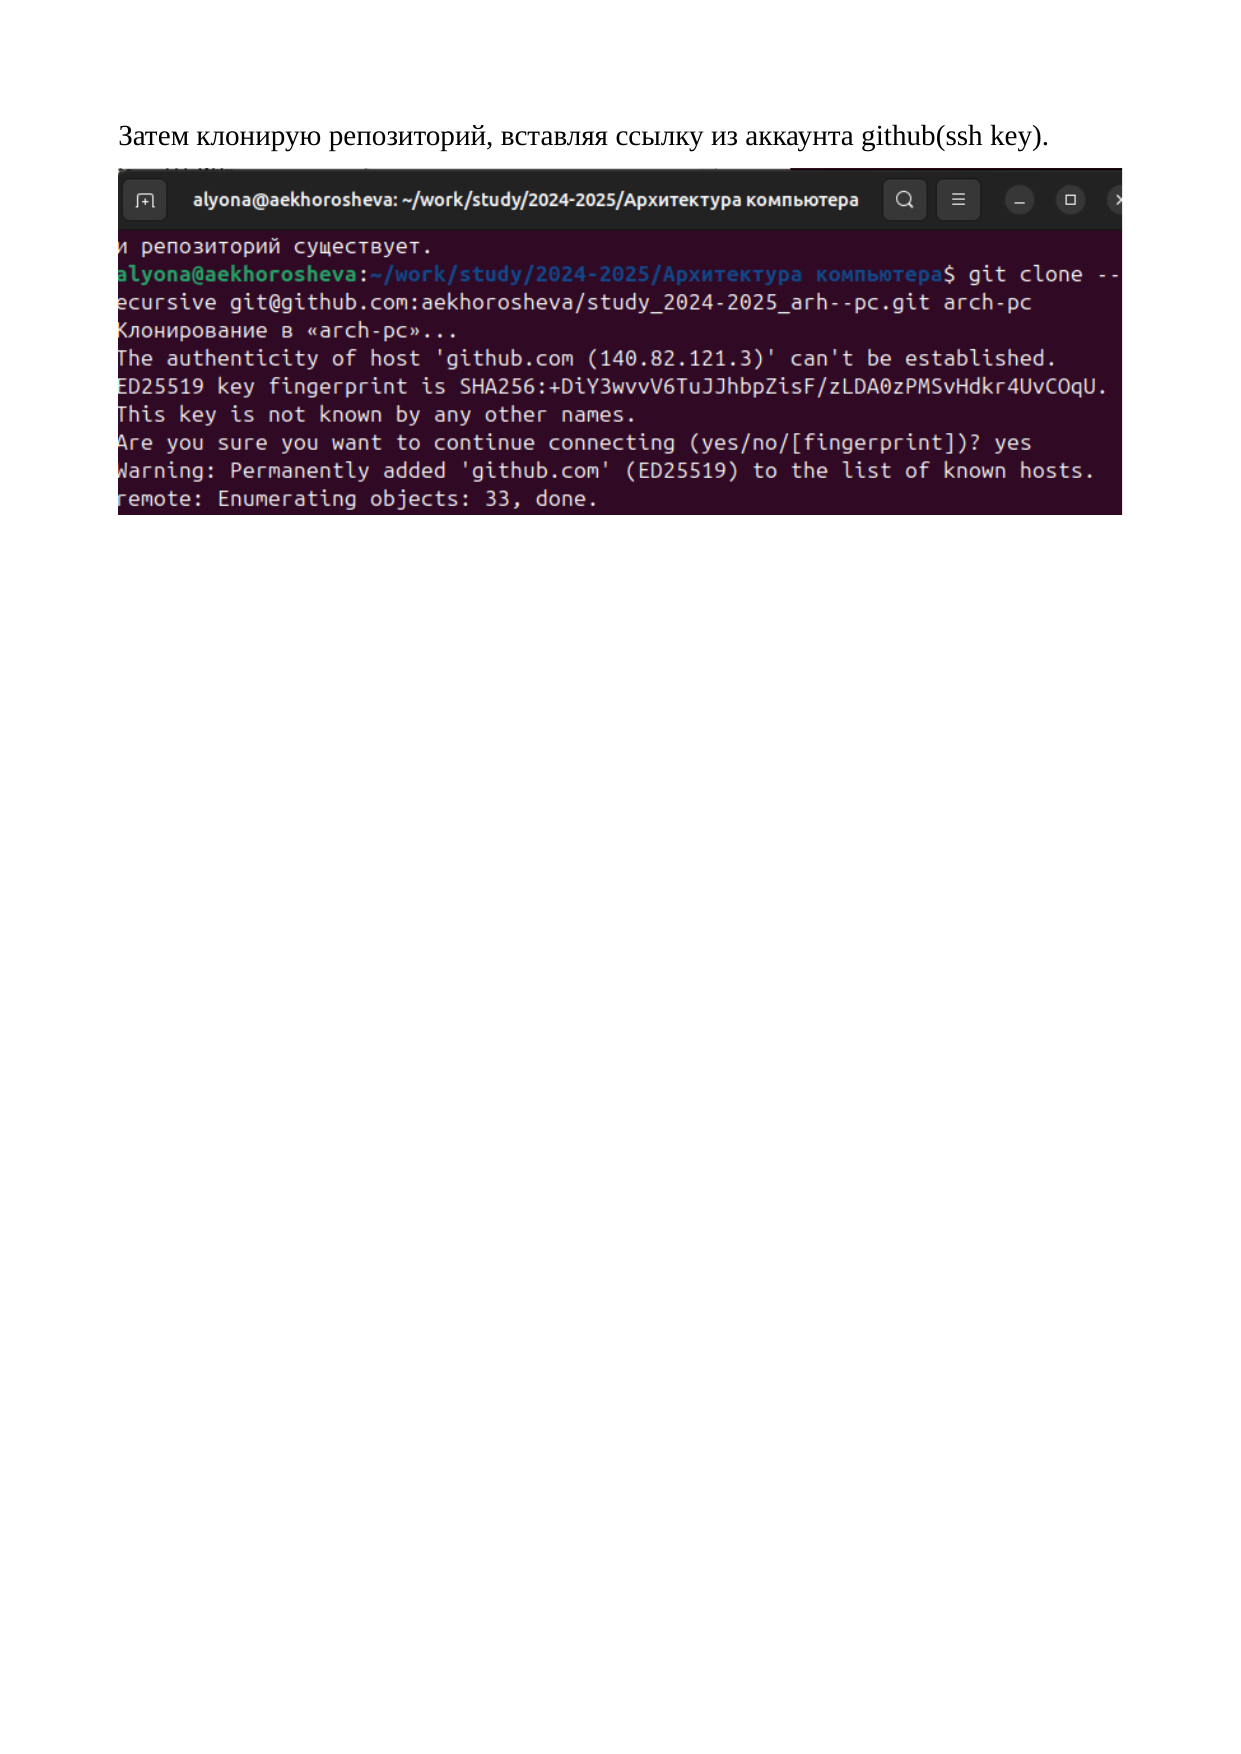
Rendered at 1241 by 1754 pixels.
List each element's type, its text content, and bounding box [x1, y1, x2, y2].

picture [118, 168, 1123, 515]
text Затем клонирую репозиторий, вставляя ссылку из аккаунта github(ssh key). [118, 118, 1122, 152]
